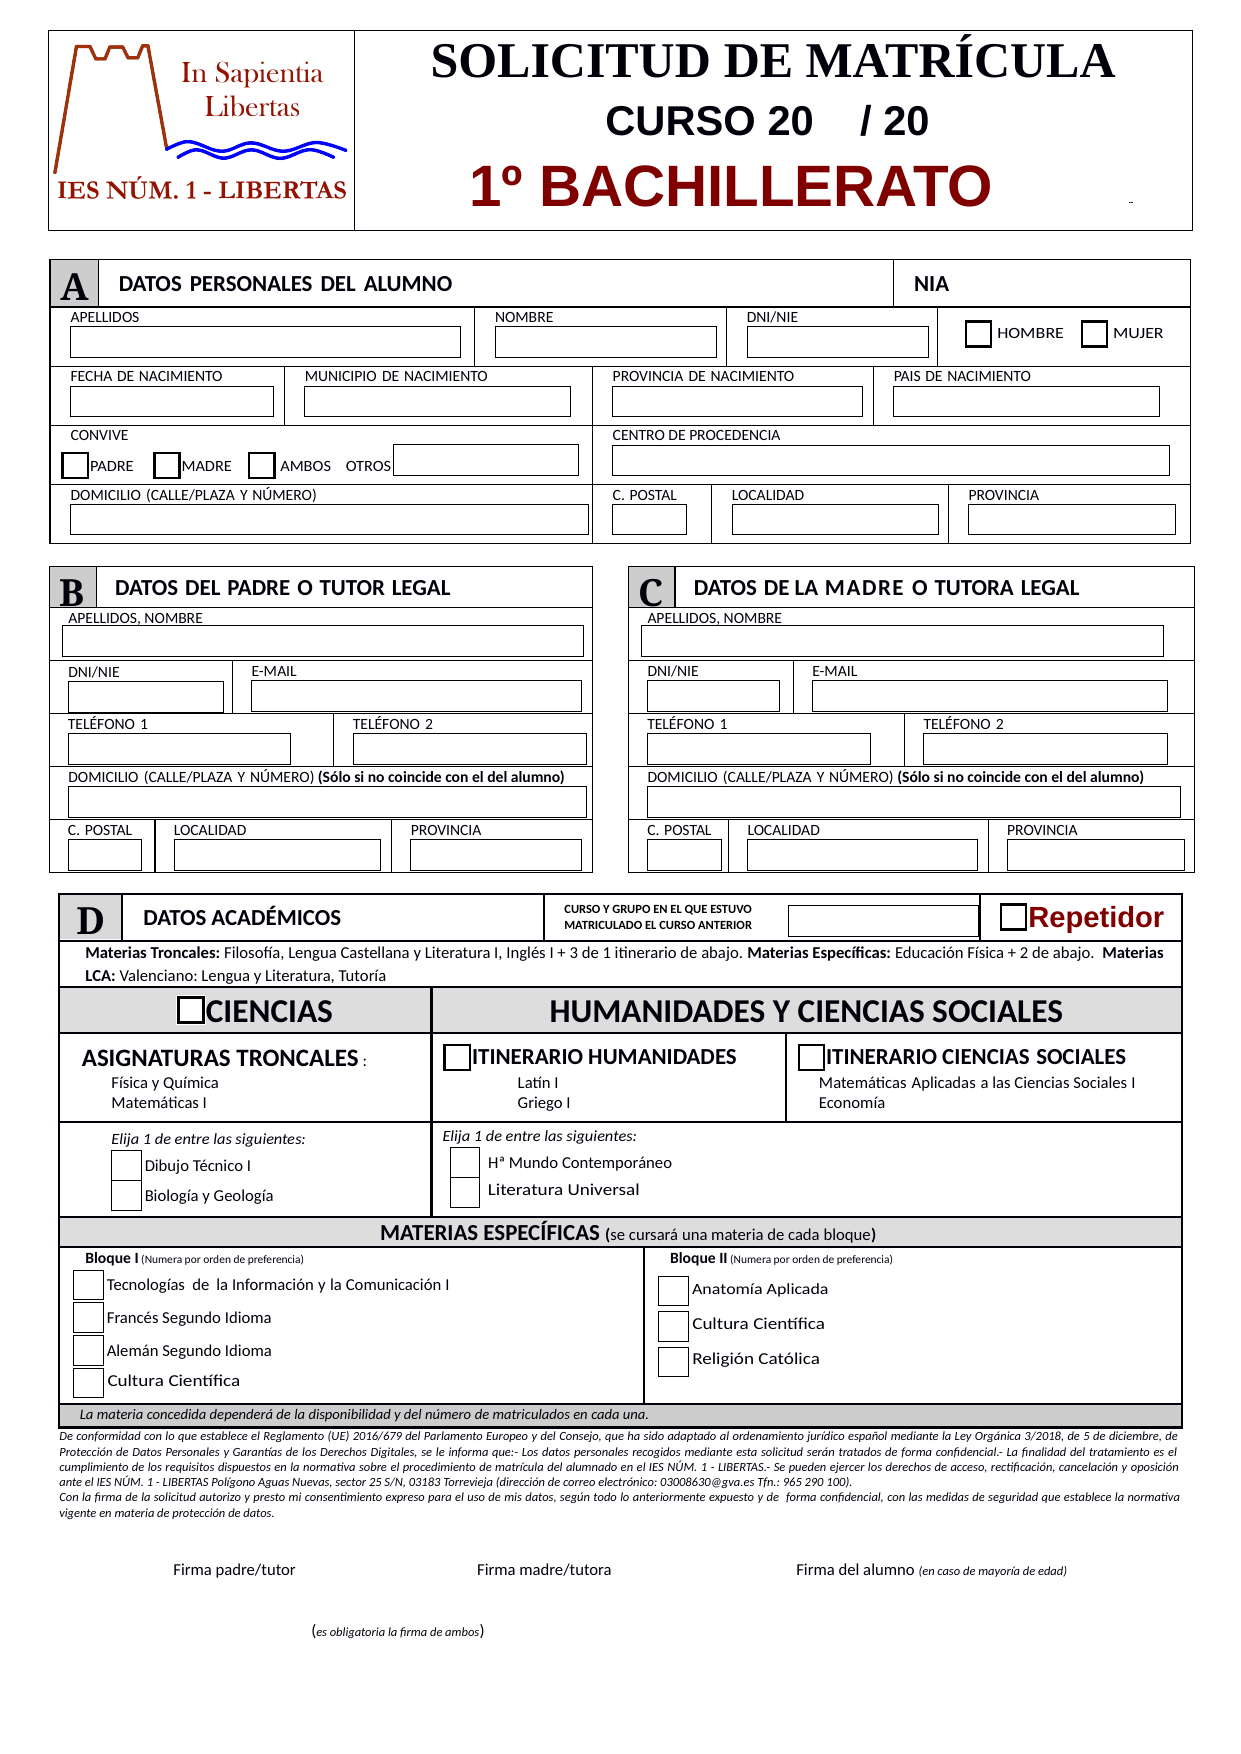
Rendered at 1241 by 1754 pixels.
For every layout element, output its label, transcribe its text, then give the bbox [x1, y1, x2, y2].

table_cell DOMICILIO (CALLE/PLAZA Y NÚMERO) [51, 485, 592, 543]
table_header A [51, 260, 98, 306]
table_cell CONVIVE PADRE MADRE AMBOS OTROS [51, 426, 592, 484]
table_header Repetidor [981, 895, 1181, 939]
text Firma padre/tutor Firma madre/tutora Firma del alumno (en caso de mayoría de edad) [59, 1559, 1181, 1579]
table_cell C. POSTAL [50, 820, 154, 872]
table_cell APELLIDOS [51, 308, 474, 366]
table_header DATOS DEL PADRE O TUTOR LEGAL [97, 567, 592, 607]
table_header DATOS PERSONALES DEL ALUMNO [99, 260, 893, 306]
table_header DATOS DE LA MADRE O TUTORA LEGAL [676, 567, 1194, 607]
text Con la firma de la solicitud autorizo y presto mi consentimiento expreso para el uso de mis datos, según todo lo anteriormente expuesto y de forma confidencial, con las medidas de seguridad que establece la normativa vigente en materia de protección de datos. [59, 1490, 1181, 1520]
table_cell C. POSTAL [629, 820, 728, 872]
text (es obligatoria la firma de ambos) [59, 1620, 1181, 1640]
table_cell MATERIAS ESPECÍFICAS (se cursará una materia de cada bloque) [60, 1218, 1181, 1246]
table_header B [50, 567, 96, 607]
table_cell PROVINCIA DE NACIMIENTO [593, 367, 873, 424]
table_header NIA [894, 260, 1190, 306]
table_cell DNI/NIE [629, 661, 793, 713]
table_header DATOS ACADÉMICOS [123, 895, 543, 939]
table_header C [629, 567, 674, 607]
table_cell ITINERARIO HUMANIDADES Latín I Griego I [433, 1034, 785, 1121]
table_cell Elija 1 de entre las siguientes: Hª Mundo Contemporáneo Literatura Universal [433, 1123, 1181, 1216]
table_cell LOCALIDAD [729, 820, 988, 872]
table_header [768, 895, 979, 939]
table_cell APELLIDOS, NOMBRE [629, 608, 1194, 660]
table_cell Bloque II (Numera por orden de preferencia) Anatomía Aplicada Cultura Científica Religión Católica [645, 1248, 1181, 1403]
table_cell CIENCIAS [60, 988, 430, 1032]
table_cell DNI/NIE [50, 661, 232, 713]
table_cell APELLIDOS, NOMBRE [50, 608, 592, 660]
table_header D [60, 895, 121, 939]
table_cell PROVINCIA [949, 485, 1190, 543]
table_cell ASIGNATURAS TRONCALES : Física y Química Matemáticas I [60, 1034, 430, 1121]
table_cell Bloque I (Numera por orden de preferencia) Tecnologías de la Información y la Comunicación I Francés Segundo Idioma Alemán Segundo Idioma Cultura Científica [60, 1248, 643, 1403]
table_cell LOCALIDAD [712, 485, 948, 543]
table_cell NOMBRE [475, 308, 726, 366]
table_cell LOCALIDAD [156, 820, 391, 872]
table_cell TELÉFONO 1 [50, 714, 333, 766]
table_cell HOMBRE MUJER [938, 308, 1190, 366]
table_cell La materia concedida dependerá de la disponibilidad y del número de matriculados en cada una. [60, 1405, 1181, 1426]
table_cell Materias Troncales: Filosofía, Lengua Castellana y Literatura I, Inglés I + 3 de 1 itinerario de abajo. Materias Específicas: Educación Física + 2 de abajo. Materias LCA: Valenciano: Lengua y Literatura, Tutoría [60, 942, 1181, 986]
table_cell DOMICILIO (CALLE/PLAZA Y NÚMERO) (Sólo si no coincide con el del alumno) [629, 767, 1194, 819]
table_cell E-MAIL [794, 661, 1194, 713]
table_cell HUMANIDADES Y CIENCIAS SOCIALES [433, 988, 1181, 1032]
table_cell Elija 1 de entre las siguientes: Dibujo Técnico I Biología y Geología [60, 1123, 430, 1216]
text De conformidad con lo que establece el Reglamento (UE) 2016/679 del Parlamento Europeo y del Consejo, que ha sido adaptado al ordenamiento jurídico español mediante la Ley Orgánica 3/2018, de 5 de diciembre, de Protección de Datos Personales y Garantías de los Derechos Digitales, se le informa que:- Los datos personales recogidos mediante esta solicitud serán tratados de forma confidencial.- La finalidad del tratamiento es el cumplimiento de los requisitos dispuestos en la normativa sobre el procedimiento de matrícula del alumnado en el IES NÚM. 1 - LIBERTAS.- Se pueden ejercer los derechos de acceso, rectificación, cancelación y oposición ante el IES NÚM. 1 - LIBERTAS Polígono Aguas Nuevas, sector 25 S/N, 03183 Torrevieja (dirección de correo electrónico: 03008630@gva.es Tfn.: 965 290 100). [59, 1429, 1181, 1490]
table_cell DNI/NIE [727, 308, 937, 366]
table_cell CENTRO DE PROCEDENCIA [593, 426, 1190, 484]
table_cell TELÉFONO 2 [905, 714, 1194, 766]
table_cell PROVINCIA [392, 820, 592, 872]
table_cell MUNICIPIO DE NACIMIENTO [285, 367, 592, 424]
table_header CURSO Y GRUPO EN EL QUE ESTUVO MATRICULADO EL CURSO ANTERIOR [545, 895, 767, 939]
table_cell FECHA DE NACIMIENTO [51, 367, 284, 424]
table_cell TELÉFONO 2 [334, 714, 592, 766]
table_cell DOMICILIO (CALLE/PLAZA Y NÚMERO) (Sólo si no coincide con el del alumno) [50, 767, 592, 819]
table_cell PROVINCIA [989, 820, 1194, 872]
table_cell ITINERARIO CIENCIAS SOCIALES Matemáticas Aplicadas a las Ciencias Sociales I Economía [787, 1034, 1181, 1121]
table_header [593, 566, 628, 872]
table_cell E-MAIL [233, 661, 592, 713]
table_cell C. POSTAL [593, 485, 711, 543]
table_cell TELÉFONO 1 [629, 714, 904, 766]
picture [53, 44, 348, 209]
table_cell PAIS DE NACIMIENTO [874, 367, 1190, 424]
